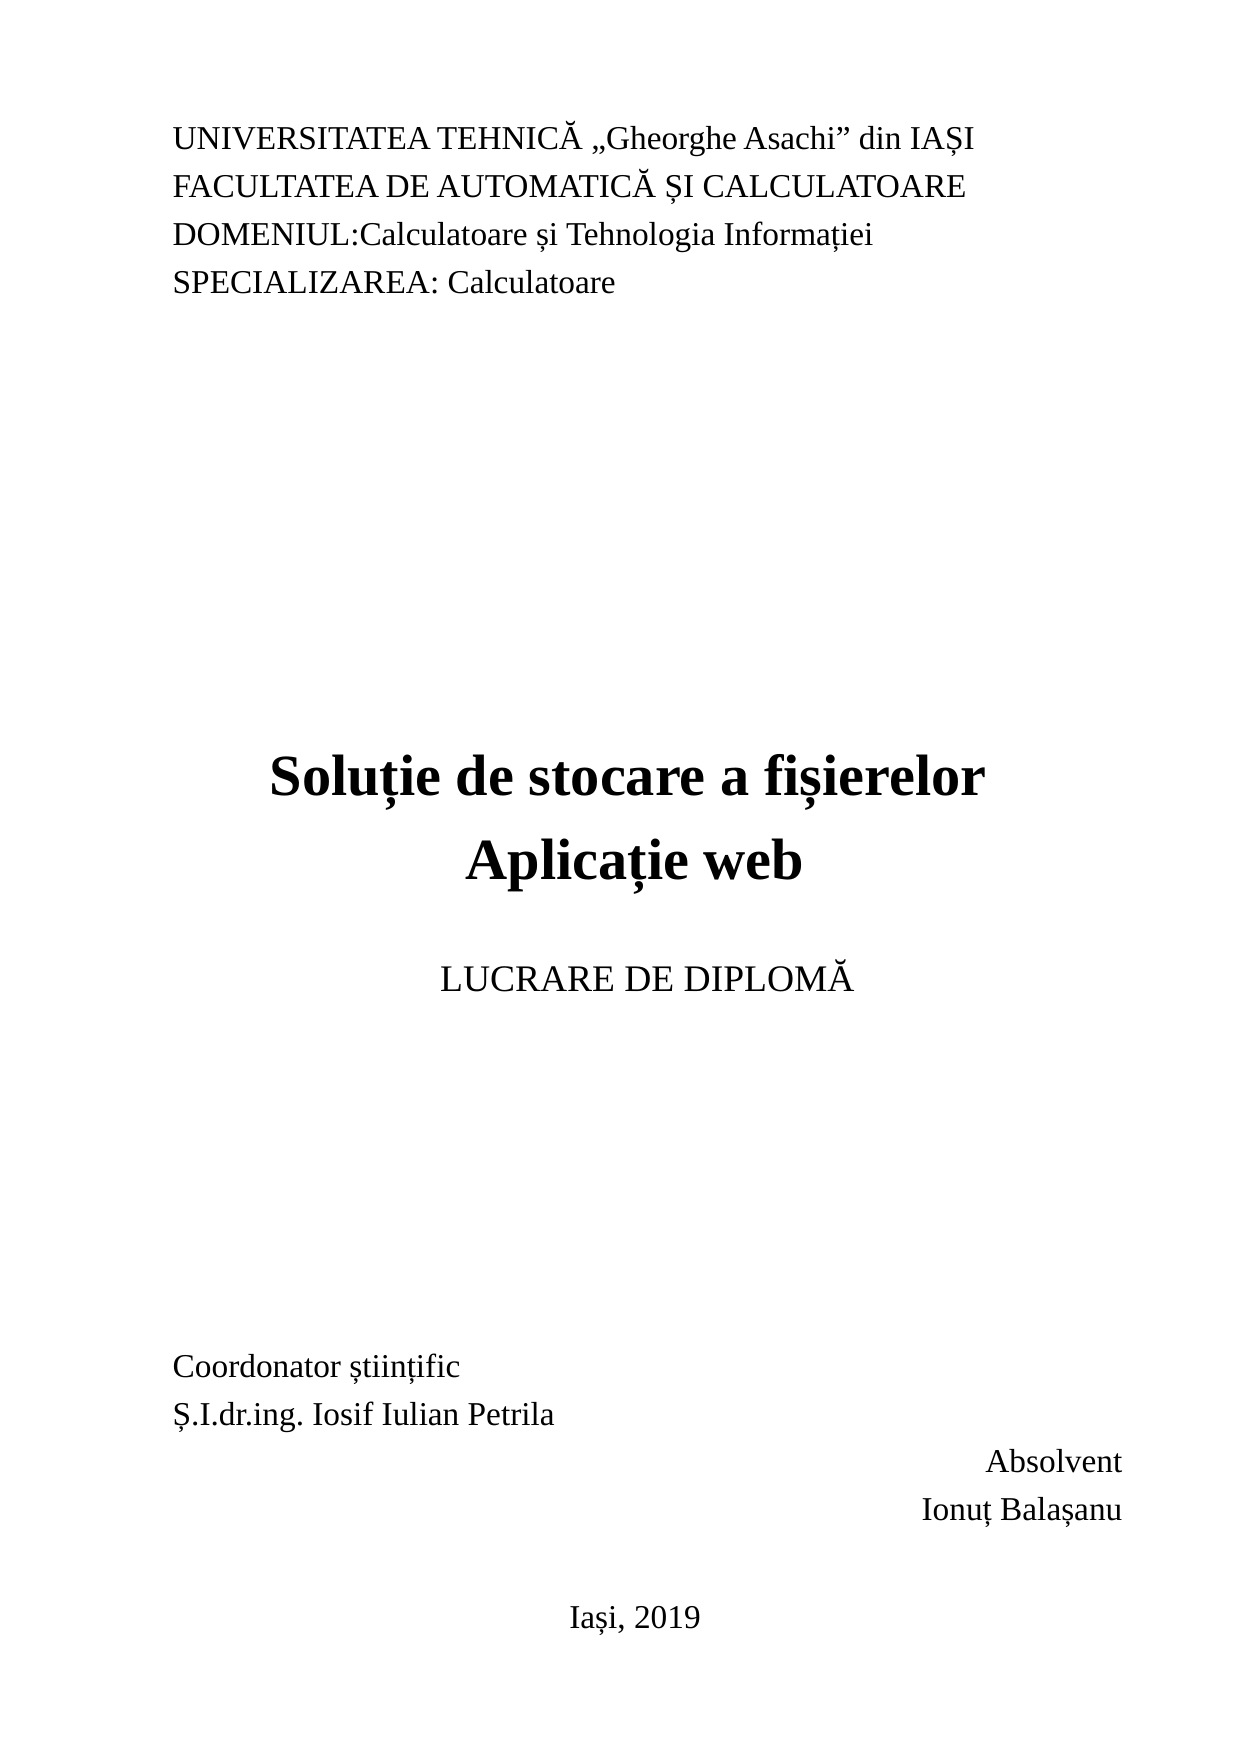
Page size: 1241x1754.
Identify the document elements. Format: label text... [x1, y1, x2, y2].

text DOMENIUL:Calculatoare și Tehnologia Informației [172, 214, 1122, 252]
text LUCRARE DE DIPLOMĂ [172, 957, 1122, 1000]
text SPECIALIZAREA: Calculatoare [172, 262, 1122, 300]
text Ș.I.dr.ing. Iosif Iulian Petrila [172, 1394, 1122, 1432]
text Ionuț Balașanu [172, 1490, 1122, 1528]
text Aplicație web [148, 825, 1122, 892]
text UNIVERSITATEA TEHNICĂ „Gheorghe Asachi” din IAȘI [172, 118, 1122, 156]
text Coordonator științific [172, 1346, 1122, 1384]
text Soluție de stocare a fișierelor [148, 741, 1122, 808]
text Absolvent [172, 1442, 1122, 1480]
text FACULTATEA DE AUTOMATICĂ ȘI CALCULATOARE [172, 166, 1122, 204]
